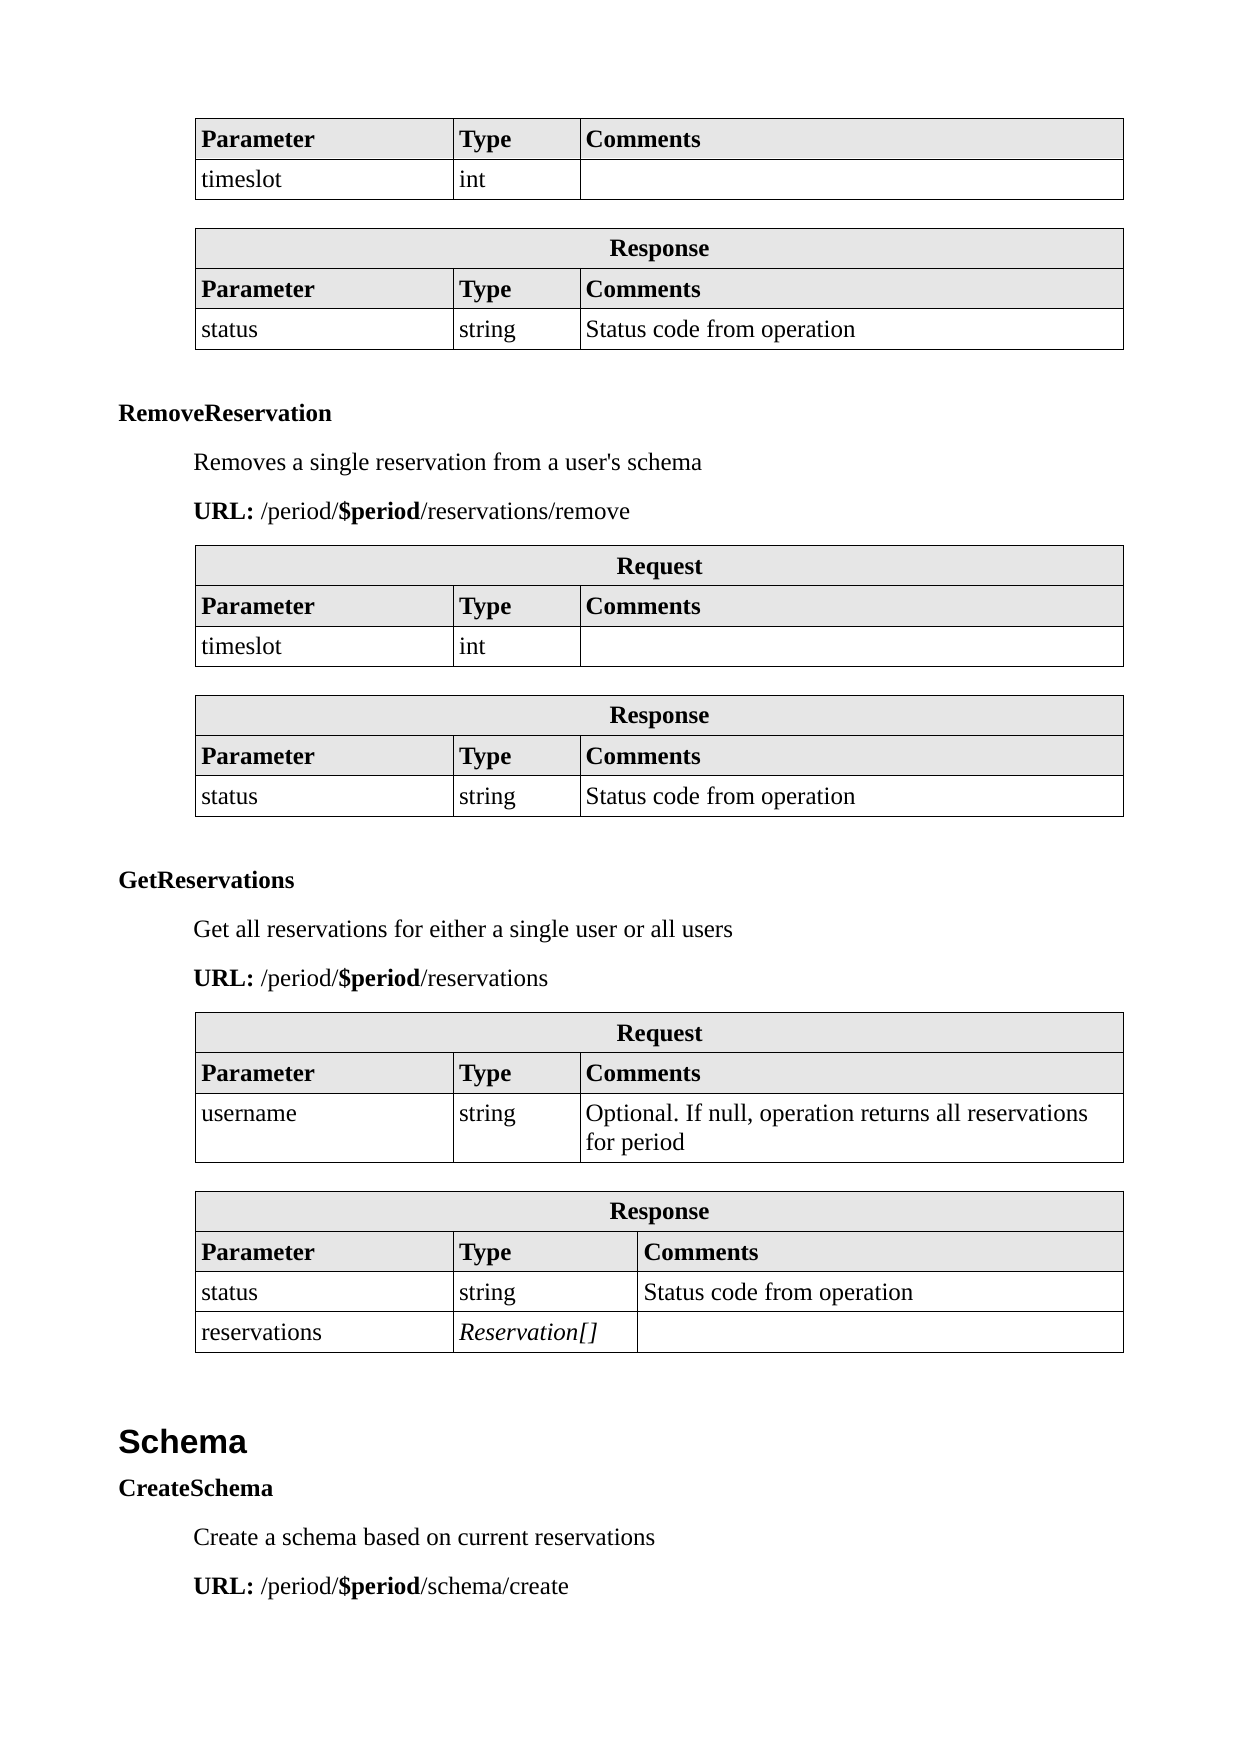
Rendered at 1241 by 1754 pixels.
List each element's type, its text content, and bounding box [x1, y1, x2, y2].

table_cell Comments [581, 269, 1123, 308]
table_cell Parameter [196, 1232, 453, 1271]
table_cell string [454, 1094, 580, 1162]
table_cell timeslot [196, 160, 453, 199]
table_cell Comments [581, 586, 1123, 626]
text GetReservations [118, 865, 1122, 893]
table_cell Parameter [196, 119, 453, 158]
subtitle Schema [118, 1422, 1122, 1460]
table_cell Type [454, 119, 580, 158]
text URL: /period/$period/reservations/remove [193, 496, 1122, 524]
table_cell [581, 627, 1123, 666]
table_header Request [196, 546, 1123, 585]
table_cell Type [454, 269, 580, 308]
table_cell reservations [196, 1312, 453, 1352]
text Removes a single reservation from a user's schema [193, 447, 1122, 476]
table_header Response [196, 1192, 1123, 1231]
table_cell int [454, 160, 580, 199]
table_cell Parameter [196, 736, 453, 775]
table_cell Status code from operation [581, 776, 1123, 816]
table_cell Optional. If null, operation returns all reservations for period [581, 1094, 1123, 1162]
table_cell Type [454, 1232, 637, 1271]
table_cell string [454, 1272, 637, 1311]
table_cell status [196, 776, 453, 816]
text Create a schema based on current reservations [193, 1522, 1122, 1551]
table_header Request [196, 1013, 1123, 1052]
table_cell timeslot [196, 627, 453, 666]
table_cell status [196, 309, 453, 348]
table_cell [638, 1312, 1123, 1352]
text URL: /period/$period/reservations [193, 963, 1122, 992]
table_cell int [454, 627, 580, 666]
table_cell Comments [581, 119, 1123, 158]
table_cell Comments [581, 1053, 1123, 1093]
table_cell Type [454, 736, 580, 775]
text CreateSchema [118, 1473, 1122, 1502]
table_cell status [196, 1272, 453, 1311]
table_cell username [196, 1094, 453, 1162]
table_cell Type [454, 586, 580, 626]
table_cell Type [454, 1053, 580, 1093]
table_cell Parameter [196, 586, 453, 626]
table_header Response [196, 229, 1123, 268]
table_cell Status code from operation [581, 309, 1123, 348]
table_cell Comments [638, 1232, 1123, 1271]
table_cell [581, 160, 1123, 199]
table_cell string [454, 776, 580, 816]
text URL: /period/$period/schema/create [193, 1571, 1122, 1600]
text RemoveReservation [118, 398, 1122, 426]
table_header Response [196, 696, 1123, 735]
table_cell string [454, 309, 580, 348]
table_cell Reservation[] [454, 1312, 637, 1352]
text Get all reservations for either a single user or all users [193, 914, 1122, 943]
table_cell Comments [581, 736, 1123, 775]
table_cell Status code from operation [638, 1272, 1123, 1311]
table_cell Parameter [196, 1053, 453, 1093]
table_cell Parameter [196, 269, 453, 308]
